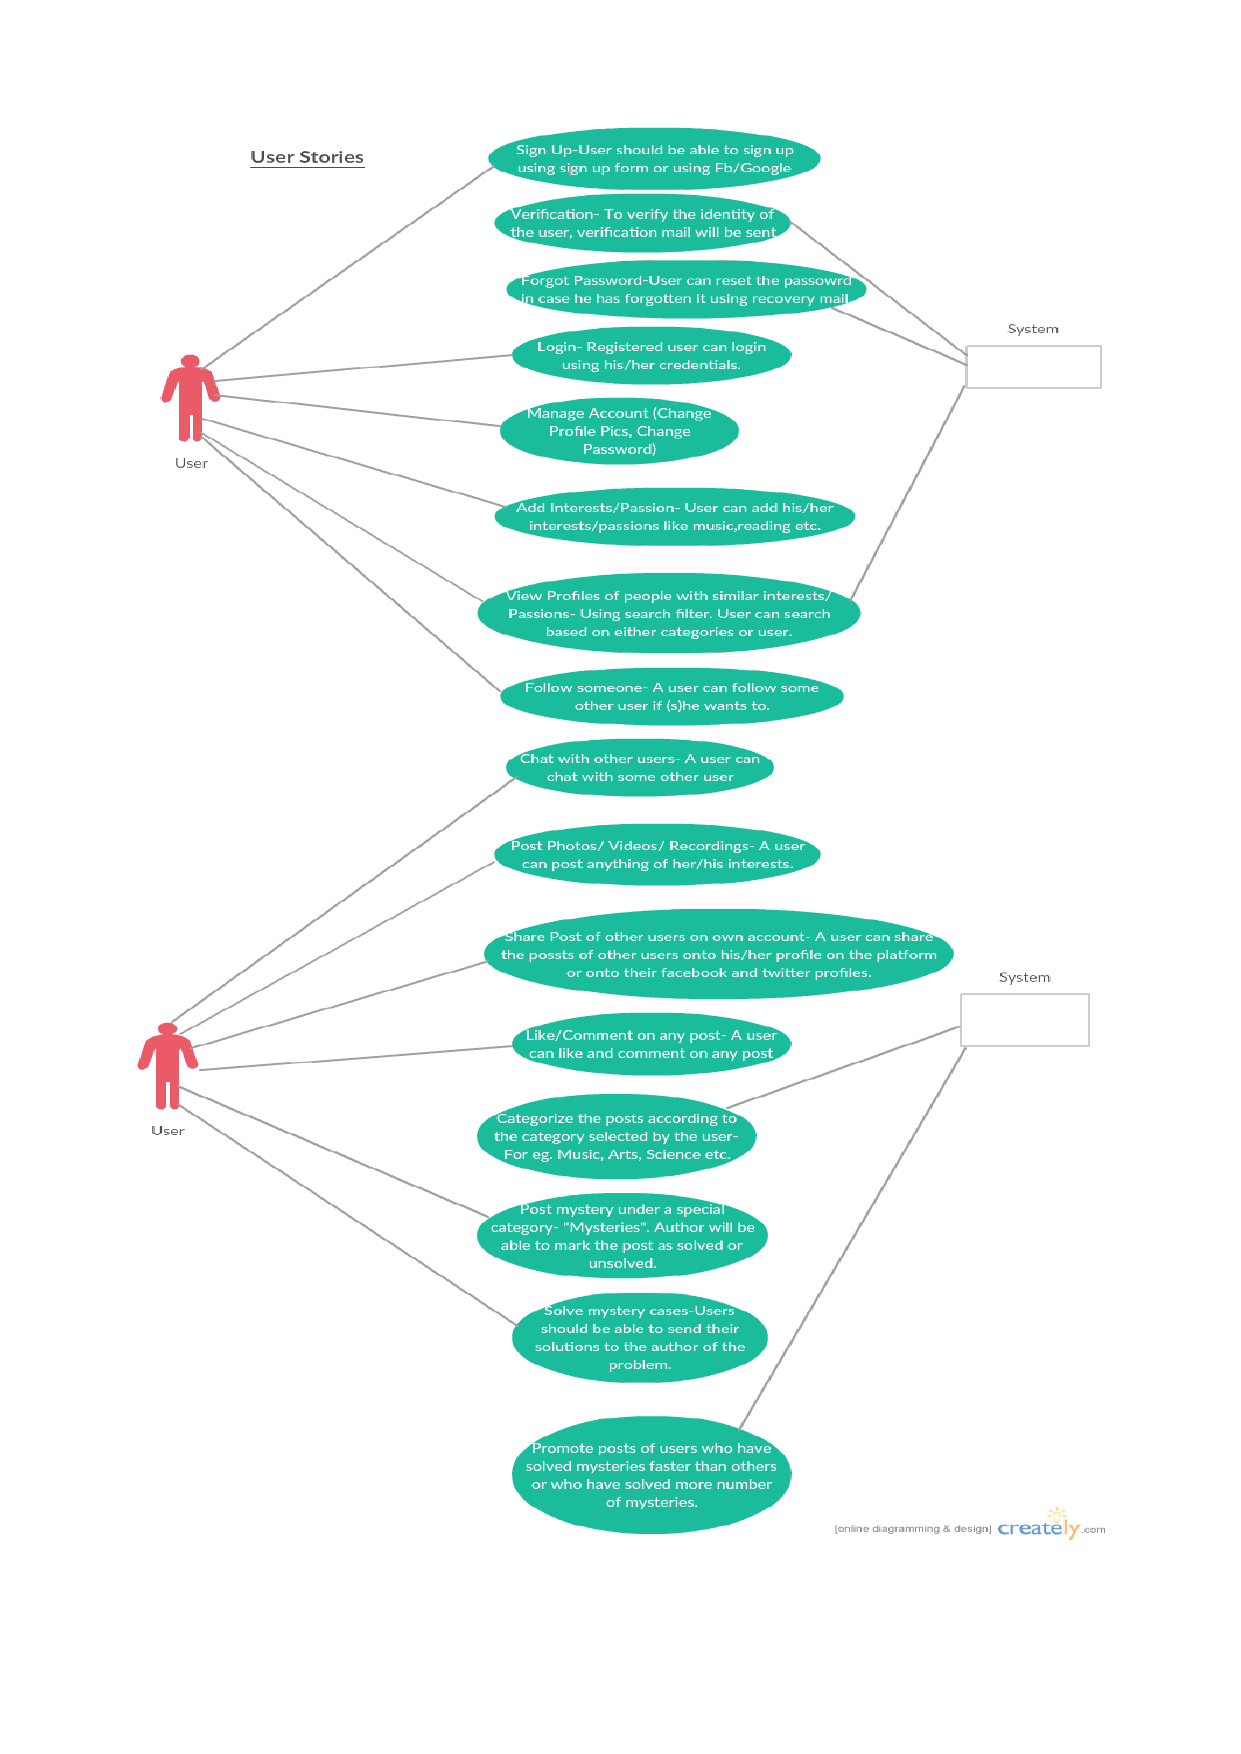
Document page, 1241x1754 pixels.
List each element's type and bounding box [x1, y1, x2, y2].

picture [127, 118, 1113, 1543]
